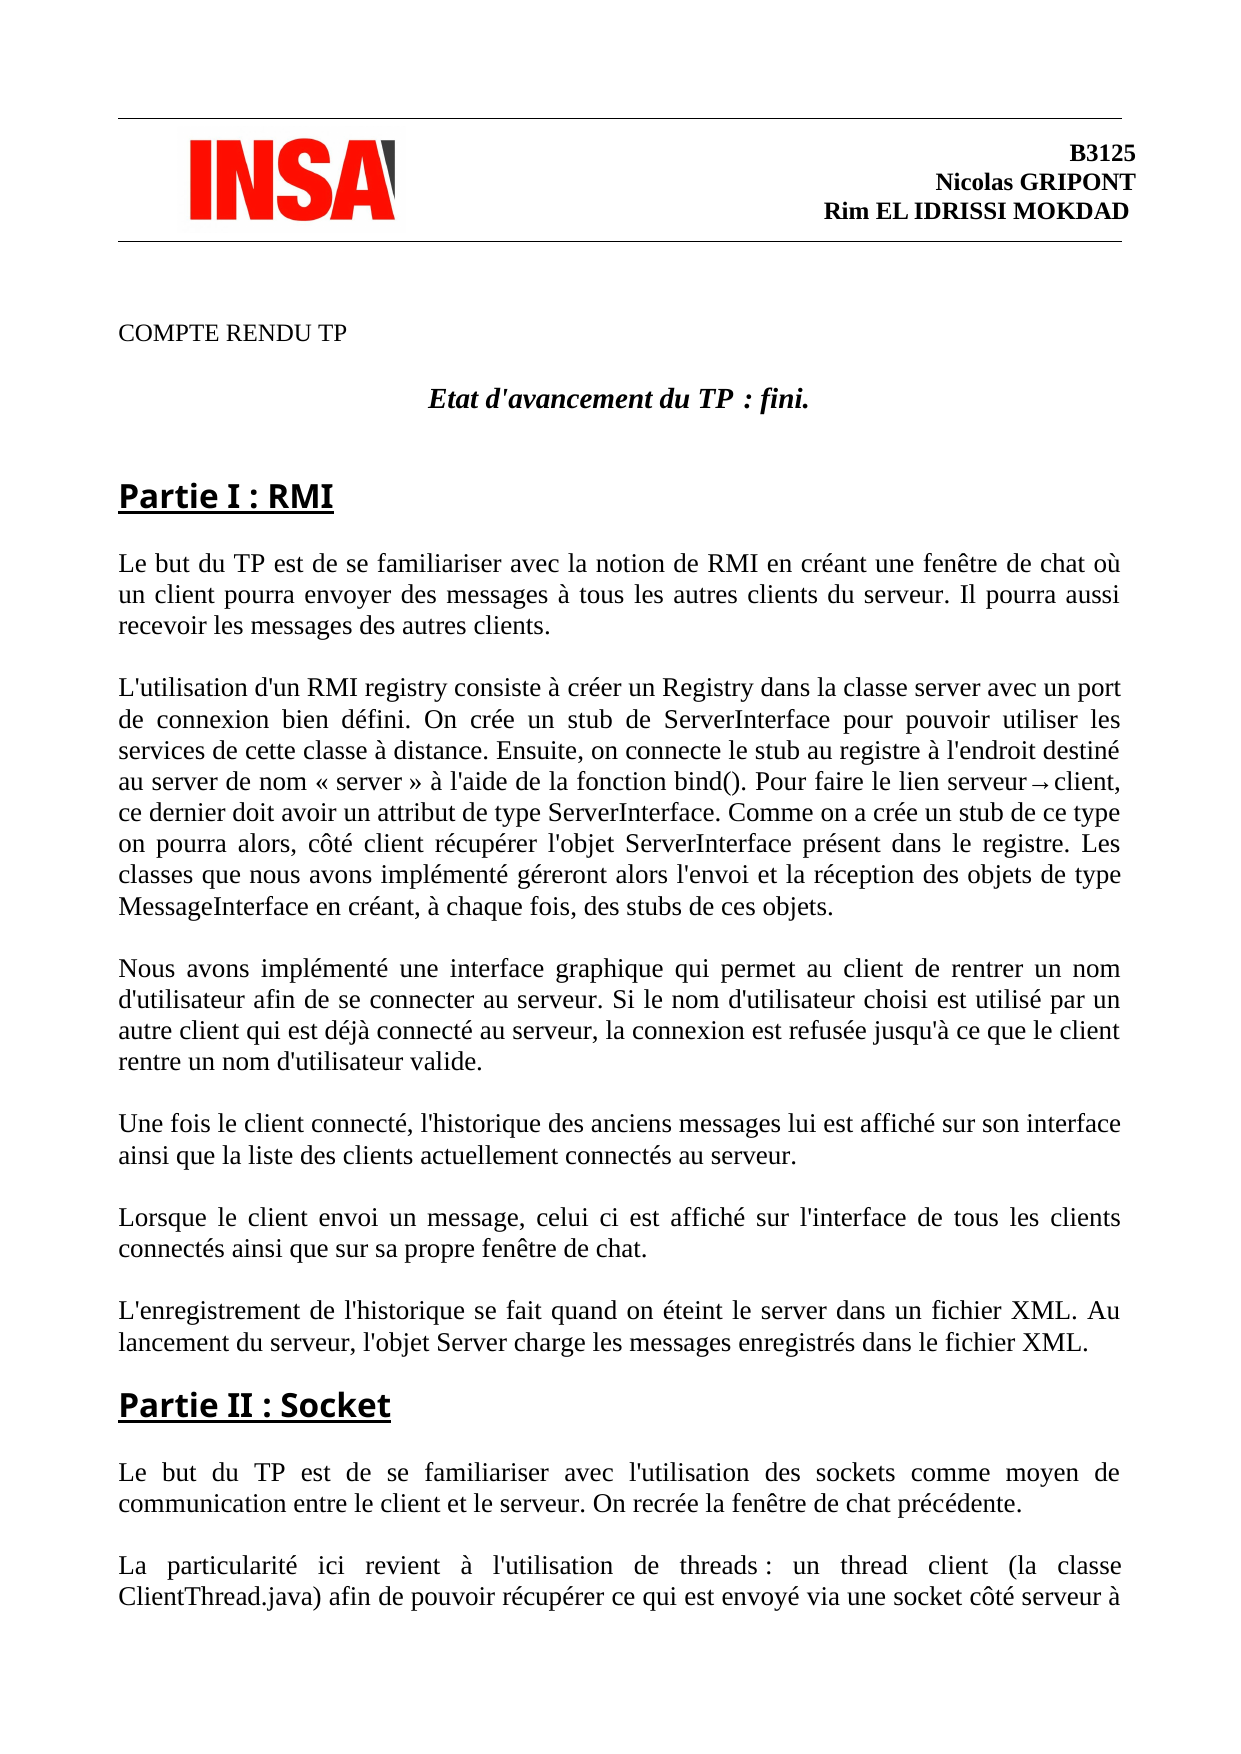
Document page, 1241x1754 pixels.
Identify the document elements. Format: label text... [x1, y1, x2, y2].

text La particularité ici revient à l'utilisation de threads : un thread client (la classe ClientThread.java) afin de pouvoir récupérer ce qui est envoyé via une socket côté serveur à [118, 1549, 1122, 1612]
subtitle Partie I : RMI [118, 473, 1122, 518]
text Etat d'avancement du TP : fini. [118, 381, 1122, 414]
text Le but du TP est de se familiariser avec la notion de RMI en créant une fenêtre de chat où un client pourra envoyer des messages à tous les autres clients du serveur. Il pourra aussi recevoir les messages des autres clients. [118, 547, 1122, 640]
text Nous avons implémenté une interface graphique qui permet au client de rentrer un nom d'utilisateur afin de se connecter au serveur. Si le nom d'utilisateur choisi est utilisé par un autre client qui est déjà connecté au serveur, la connexion est refusée jusqu'à ce que le client rentre un nom d'utilisateur valide. [118, 952, 1122, 1076]
subtitle Partie II : Socket [118, 1382, 1122, 1427]
text Lorsque le client envoi un message, celui ci est affiché sur l'interface de tous les clients connectés ainsi que sur sa propre fenêtre de chat. [118, 1201, 1122, 1263]
text L'enregistrement de l'historique se fait quand on éteint le server dans un fichier XML. Au lancement du serveur, l'objet Server charge les messages enregistrés dans le fichier XML. [118, 1294, 1122, 1357]
text Le but du TP est de se familiariser avec l'utilisation des sockets comme moyen de communication entre le client et le serveur. On recrée la fenêtre de chat précédente. [118, 1456, 1122, 1518]
text L'utilisation d'un RMI registry consiste à créer un Registry dans la classe server avec un port de connexion bien défini. On crée un stub de ServerInterface pour pouvoir utiliser les services de cette classe à distance. Ensuite, on connecte le stub au registre à l'endroit destiné au server de nom « server » à l'aide de la fonction bind(). Pour faire le lien serveur→client, ce dernier doit avoir un attribut de type ServerInterface. Comme on a crée un stub de ce type on pourra alors, côté client récupérer l'objet ServerInterface présent dans le registre. Les classes que nous avons implémenté géreront alors l'envoi et la réception des objets de type MessageInterface en créant, à chaque fois, des stubs de ces objets. [118, 672, 1122, 921]
text COMPTE RENDU TP [118, 318, 1122, 347]
picture [177, 126, 407, 233]
text Une fois le client connecté, l'historique des anciens messages lui est affiché sur son interface ainsi que la liste des clients actuellement connectés au serveur. [118, 1108, 1122, 1170]
